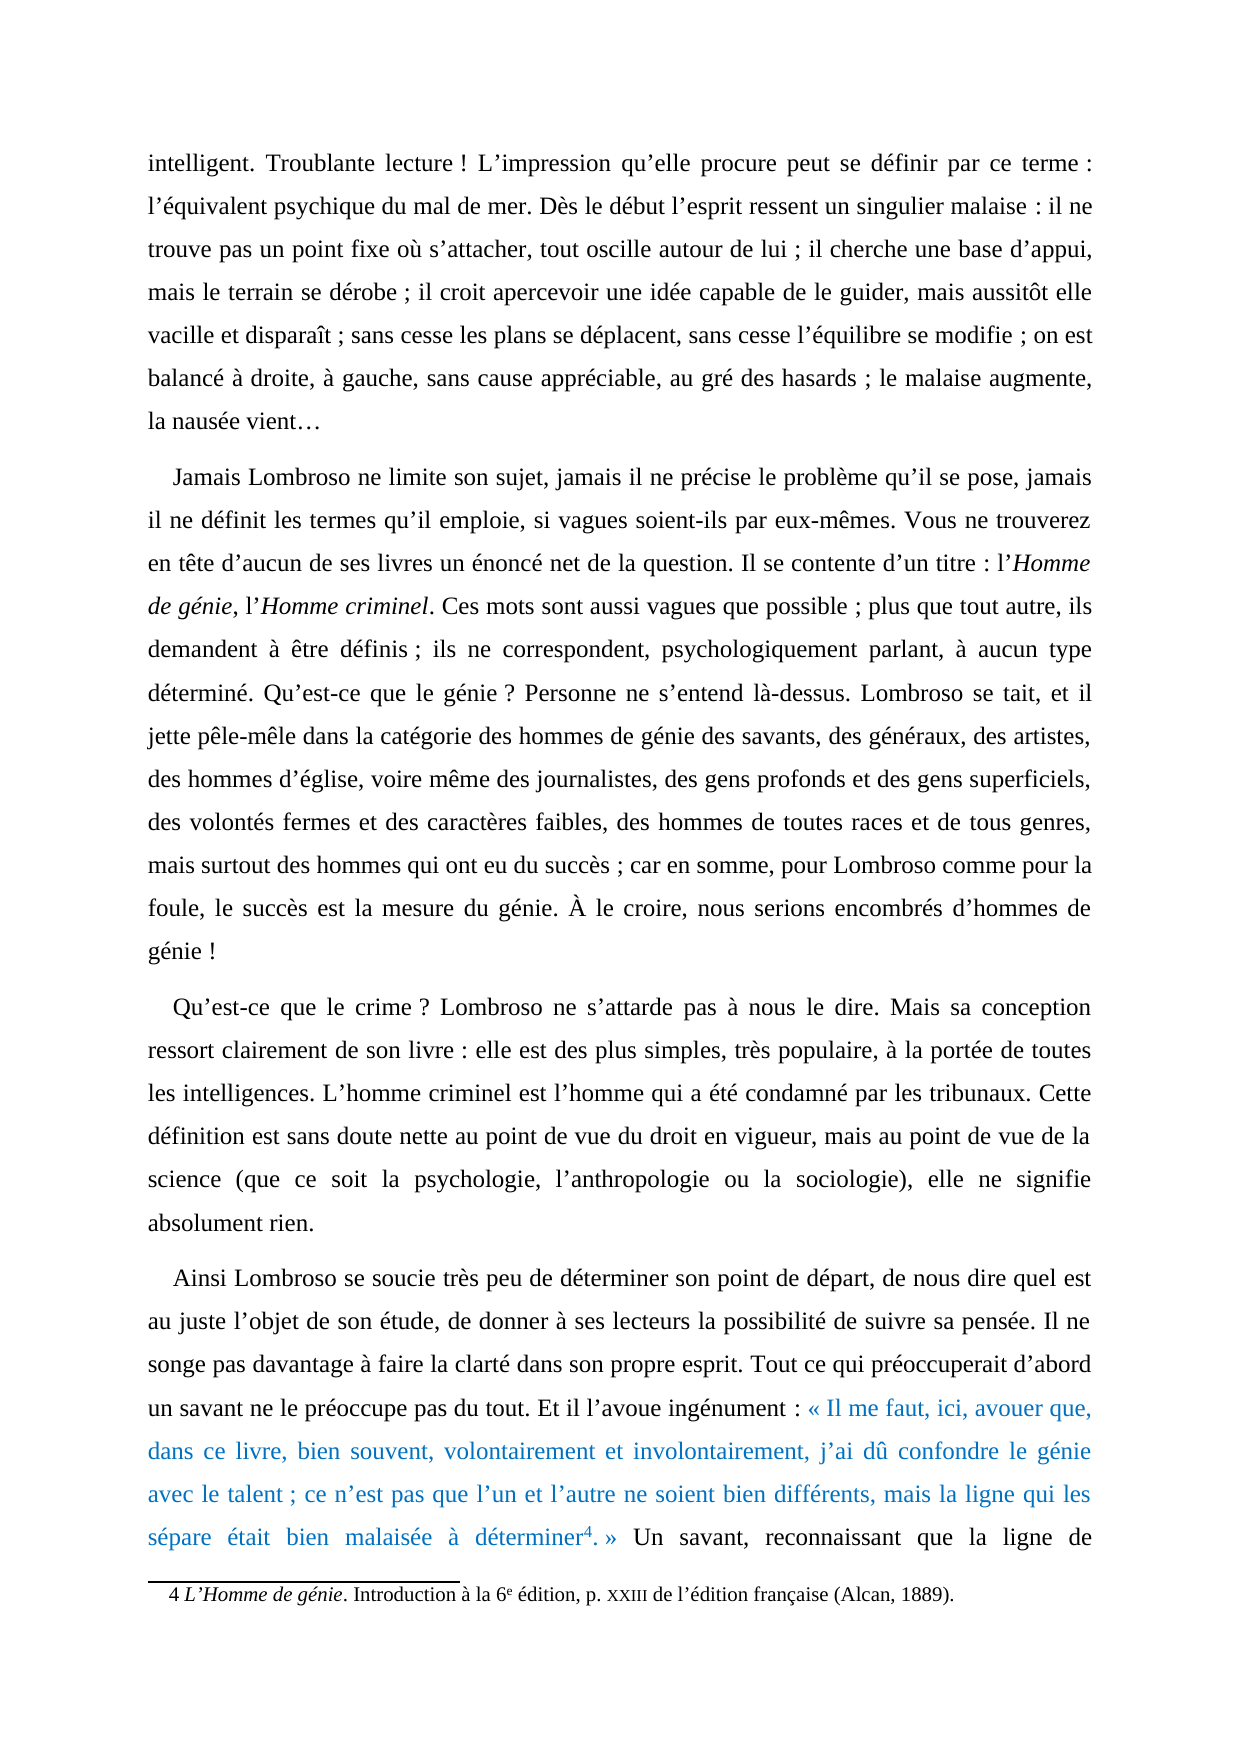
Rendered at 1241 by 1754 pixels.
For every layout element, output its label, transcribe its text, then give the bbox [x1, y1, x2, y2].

text L’Homme de génie. Introduction à la 6e édition, p. xxiii de l’édition française (Alcan, 1889). [148, 1582, 1093, 1606]
text Qu’est-ce que le crime ? Lombroso ne s’attarde pas à nous le dire. Mais sa conception ressort clairement de son livre : elle est des plus simples, très populaire, à la portée de toutes les intelligences. L’homme criminel est l’homme qui a été condamné par les tribunaux. Cette définition est sans doute nette au point de vue du droit en vigueur, mais au point de vue de la science (que ce soit la psychologie, l’anthropologie ou la sociologie), elle ne signifie absolument rien. [148, 992, 1093, 1236]
text intelligent. Troublante lecture ! L’impression qu’elle procure peut se définir par ce terme : l’équivalent psychique du mal de mer. Dès le début l’esprit ressent un singulier malaise : il ne trouve pas un point fixe où s’attacher, tout oscille autour de lui ; il cherche une base d’appui, mais le terrain se dérobe ; il croit apercevoir une idée capable de le guider, mais aussitôt elle vacille et disparaît ; sans cesse les plans se déplacent, sans cesse l’équilibre se modifie ; on est balancé à droite, à gauche, sans cause appréciable, au gré des hasards ; le malaise augmente, la nausée vient… [148, 148, 1093, 435]
text Ainsi Lombroso se soucie très peu de déterminer son point de départ, de nous dire quel est au juste l’objet de son étude, de donner à ses lecteurs la possibilité de suivre sa pensée. Il ne songe pas davantage à faire la clarté dans son propre esprit. Tout ce qui préoccuperait d’abord un savant ne le préoccupe pas du tout. Et il l’avoue ingénument : « Il me faut, ici, avouer que, dans ce livre, bien souvent, volontairement et involontairement, j’ai dû confondre le génie avec le talent ; ce n’est pas que l’un et l’autre ne soient bien différents, mais la ligne qui les sépare était bien malaisée à déterminer. » Un savant, reconnaissant que la ligne de [148, 1263, 1093, 1551]
text Jamais Lombroso ne limite son sujet, jamais il ne précise le problème qu’il se pose, jamais il ne définit les termes qu’il emploie, si vagues soient-ils par eux-mêmes. Vous ne trouverez en tête d’aucun de ses livres un énoncé net de la question. Il se contente d’un titre : l’Homme de génie, l’Homme criminel. Ces mots sont aussi vagues que possible ; plus que tout autre, ils demandent à être définis ; ils ne correspondent, psychologiquement parlant, à aucun type déterminé. Qu’est-ce que le génie ? Personne ne s’entend là-dessus. Lombroso se tait, et il jette pêle-mêle dans la catégorie des hommes de génie des savants, des généraux, des artistes, des hommes d’église, voire même des journalistes, des gens profonds et des gens superficiels, des volontés fermes et des caractères faibles, des hommes de toutes races et de tous genres, mais surtout des hommes qui ont eu du succès ; car en somme, pour Lombroso comme pour la foule, le succès est la mesure du génie. À le croire, nous serions encombrés d’hommes de génie ! [148, 462, 1093, 965]
